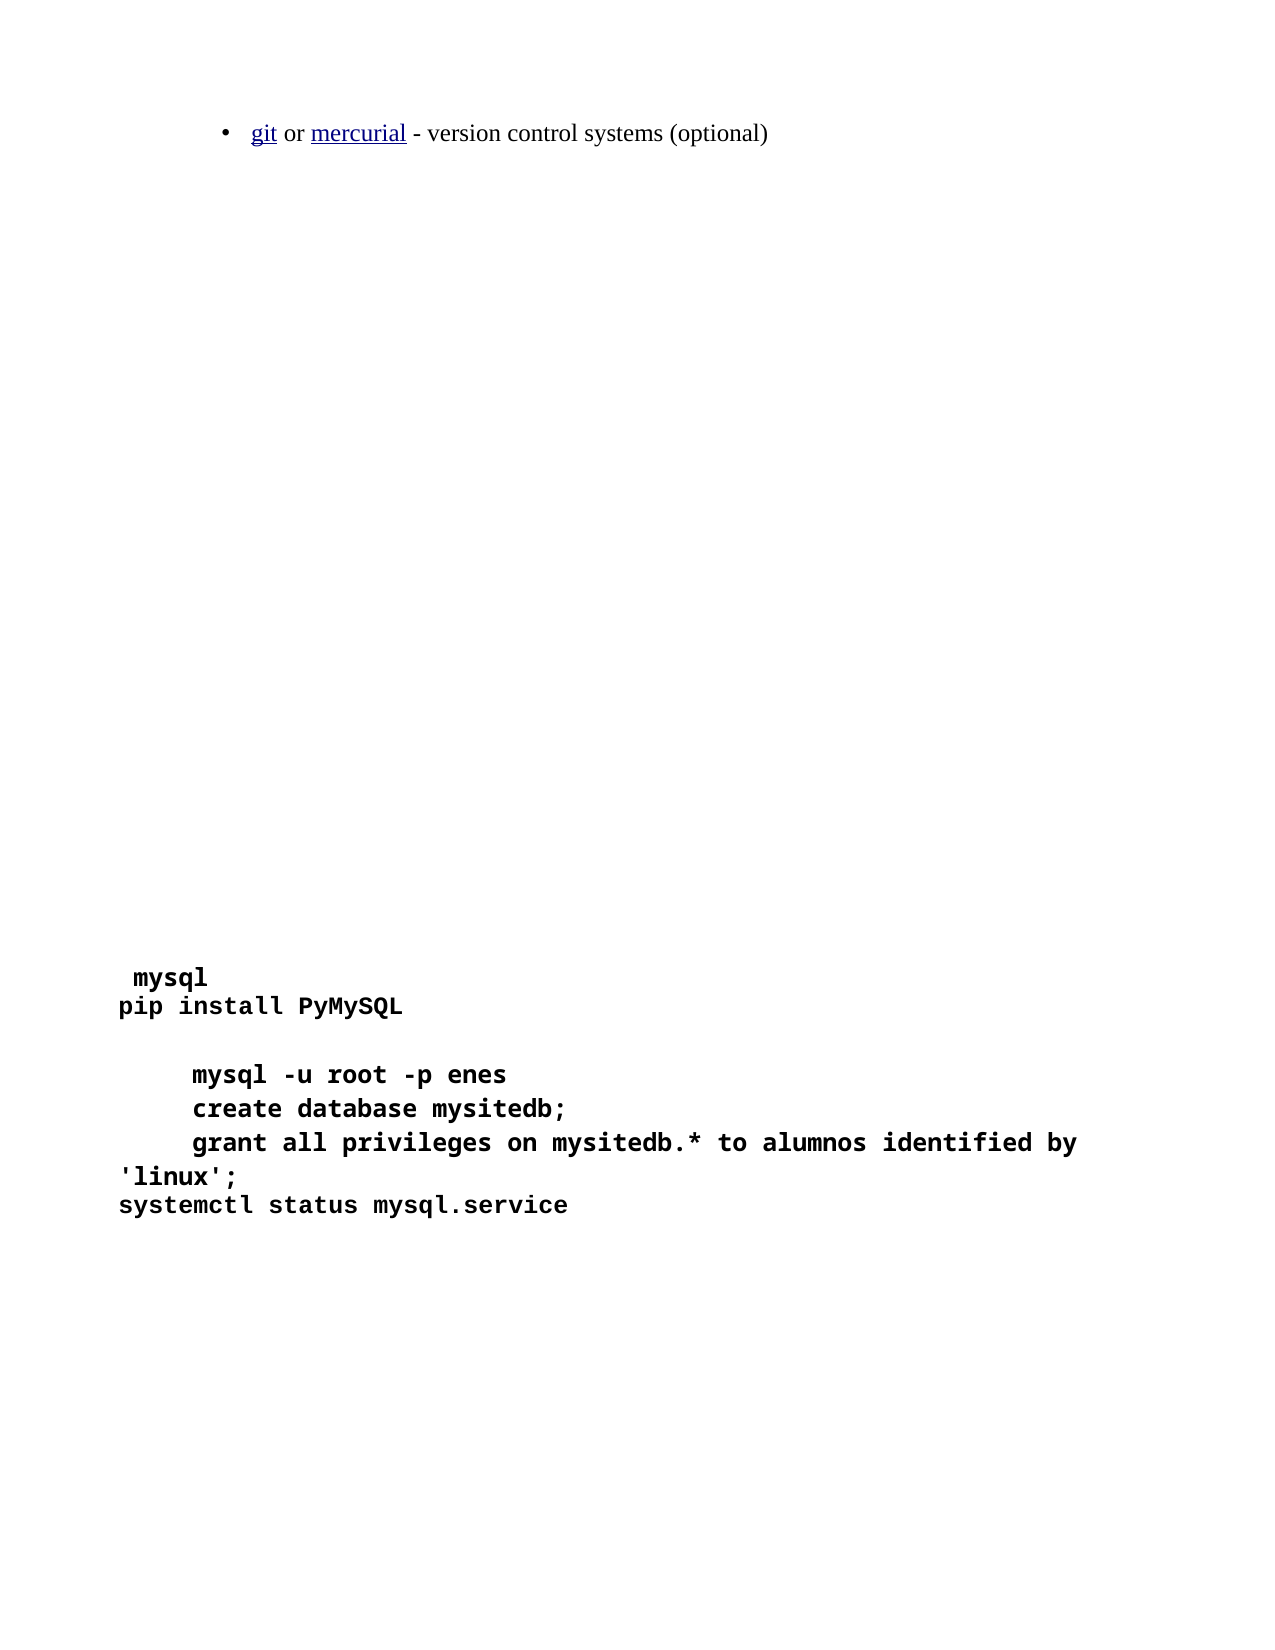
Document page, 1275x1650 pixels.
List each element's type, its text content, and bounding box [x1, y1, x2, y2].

list git or mercurial - version control systems (optional) [221, 118, 1098, 147]
text mysql [118, 926, 1157, 994]
text grant all privileges on mysitedb.* to alumnos identified by 'linux'; systemctl status mysql.service [118, 1124, 1157, 1221]
text pip install PyMySQL [118, 994, 1157, 1022]
text mysql -u root -p enes [118, 1056, 1157, 1090]
text create database mysitedb; [118, 1090, 1157, 1124]
